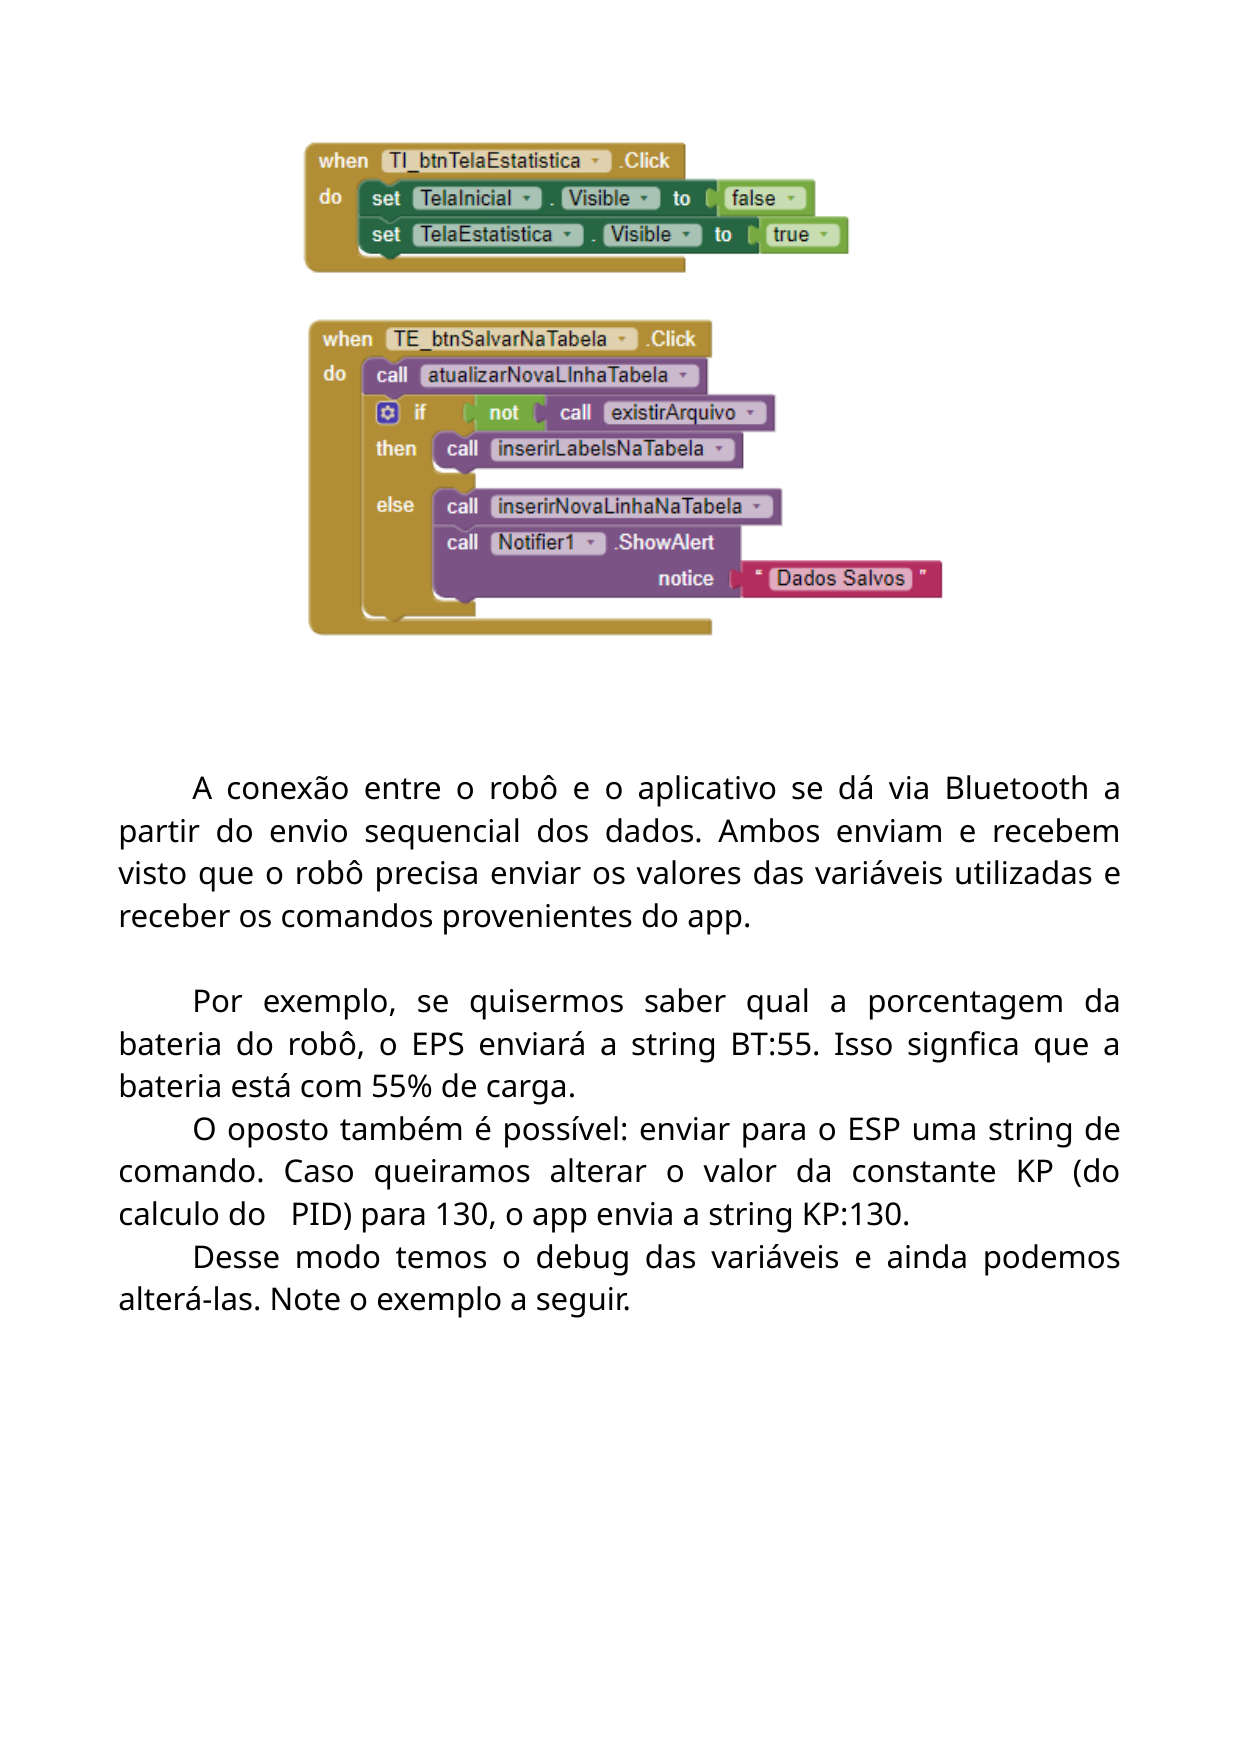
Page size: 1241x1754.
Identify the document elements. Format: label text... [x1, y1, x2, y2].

picture [221, 118, 1019, 681]
text O oposto também é possível: enviar para o ESP uma string de comando. Caso queiramos alterar o valor da constante KP (do calculo do PID) para 130, o app envia a string KP:130. [118, 1107, 1122, 1234]
text Desse modo temos o debug das variáveis e ainda podemos alterá-las. Note o exemplo a seguir. [118, 1234, 1122, 1320]
text A conexão entre o robô e o aplicativo se dá via Bluetooth a partir do envio sequencial dos dados. Ambos enviam e recebem visto que o robô precisa enviar os valores das variáveis utilizadas e receber os comandos provenientes do app. [118, 766, 1122, 936]
text Por exemplo, se quisermos saber qual a porcentagem da bateria do robô, o EPS enviará a string BT:55. Isso signfica que a bateria está com 55% de carga. [118, 979, 1122, 1107]
